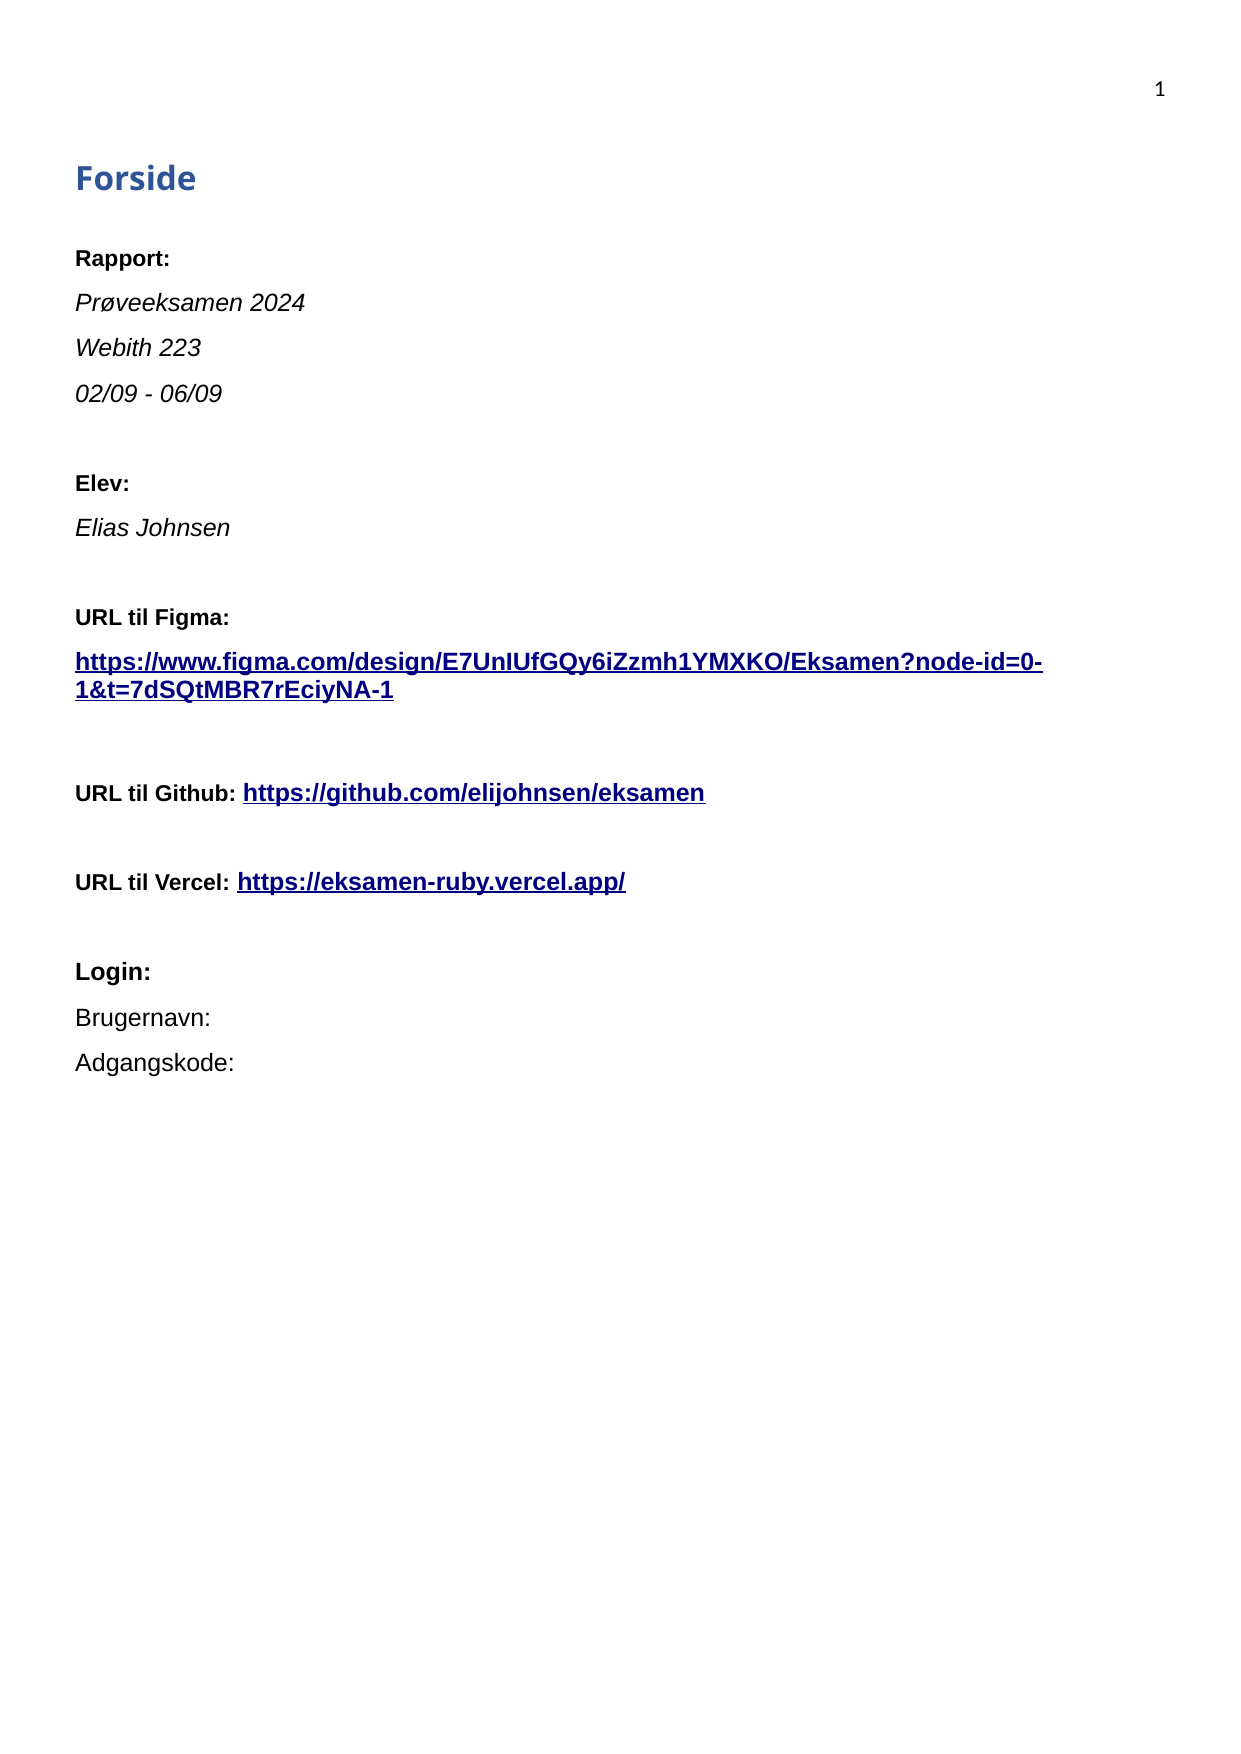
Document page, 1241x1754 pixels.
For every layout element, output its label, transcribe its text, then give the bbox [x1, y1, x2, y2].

text Brugernavn: [75, 1003, 1165, 1031]
text https://www.figma.com/design/E7UnIUfGQy6iZzmh1YMXKO/Eksamen?node-id=0-1&t=7dSQtMBR7rEciyNA-1 [75, 646, 1165, 704]
subtitle Forside [75, 155, 1165, 200]
text Adgangskode: [75, 1048, 1165, 1077]
text Prøveeksamen 2024 [75, 288, 1165, 317]
text URL til Vercel: https://eksamen-ruby.vercel.app/ [75, 866, 1165, 895]
text Rapport: [75, 245, 1165, 271]
text Login: [75, 957, 1165, 986]
text 02/09 - 06/09 [75, 379, 1165, 407]
text URL til Github: https://github.com/elijohnsen/eksamen [75, 778, 1165, 807]
text Elias Johnsen [75, 513, 1165, 541]
text URL til Figma: [75, 603, 1165, 630]
text Elev: [75, 469, 1165, 496]
text Webith 223 [75, 333, 1165, 362]
